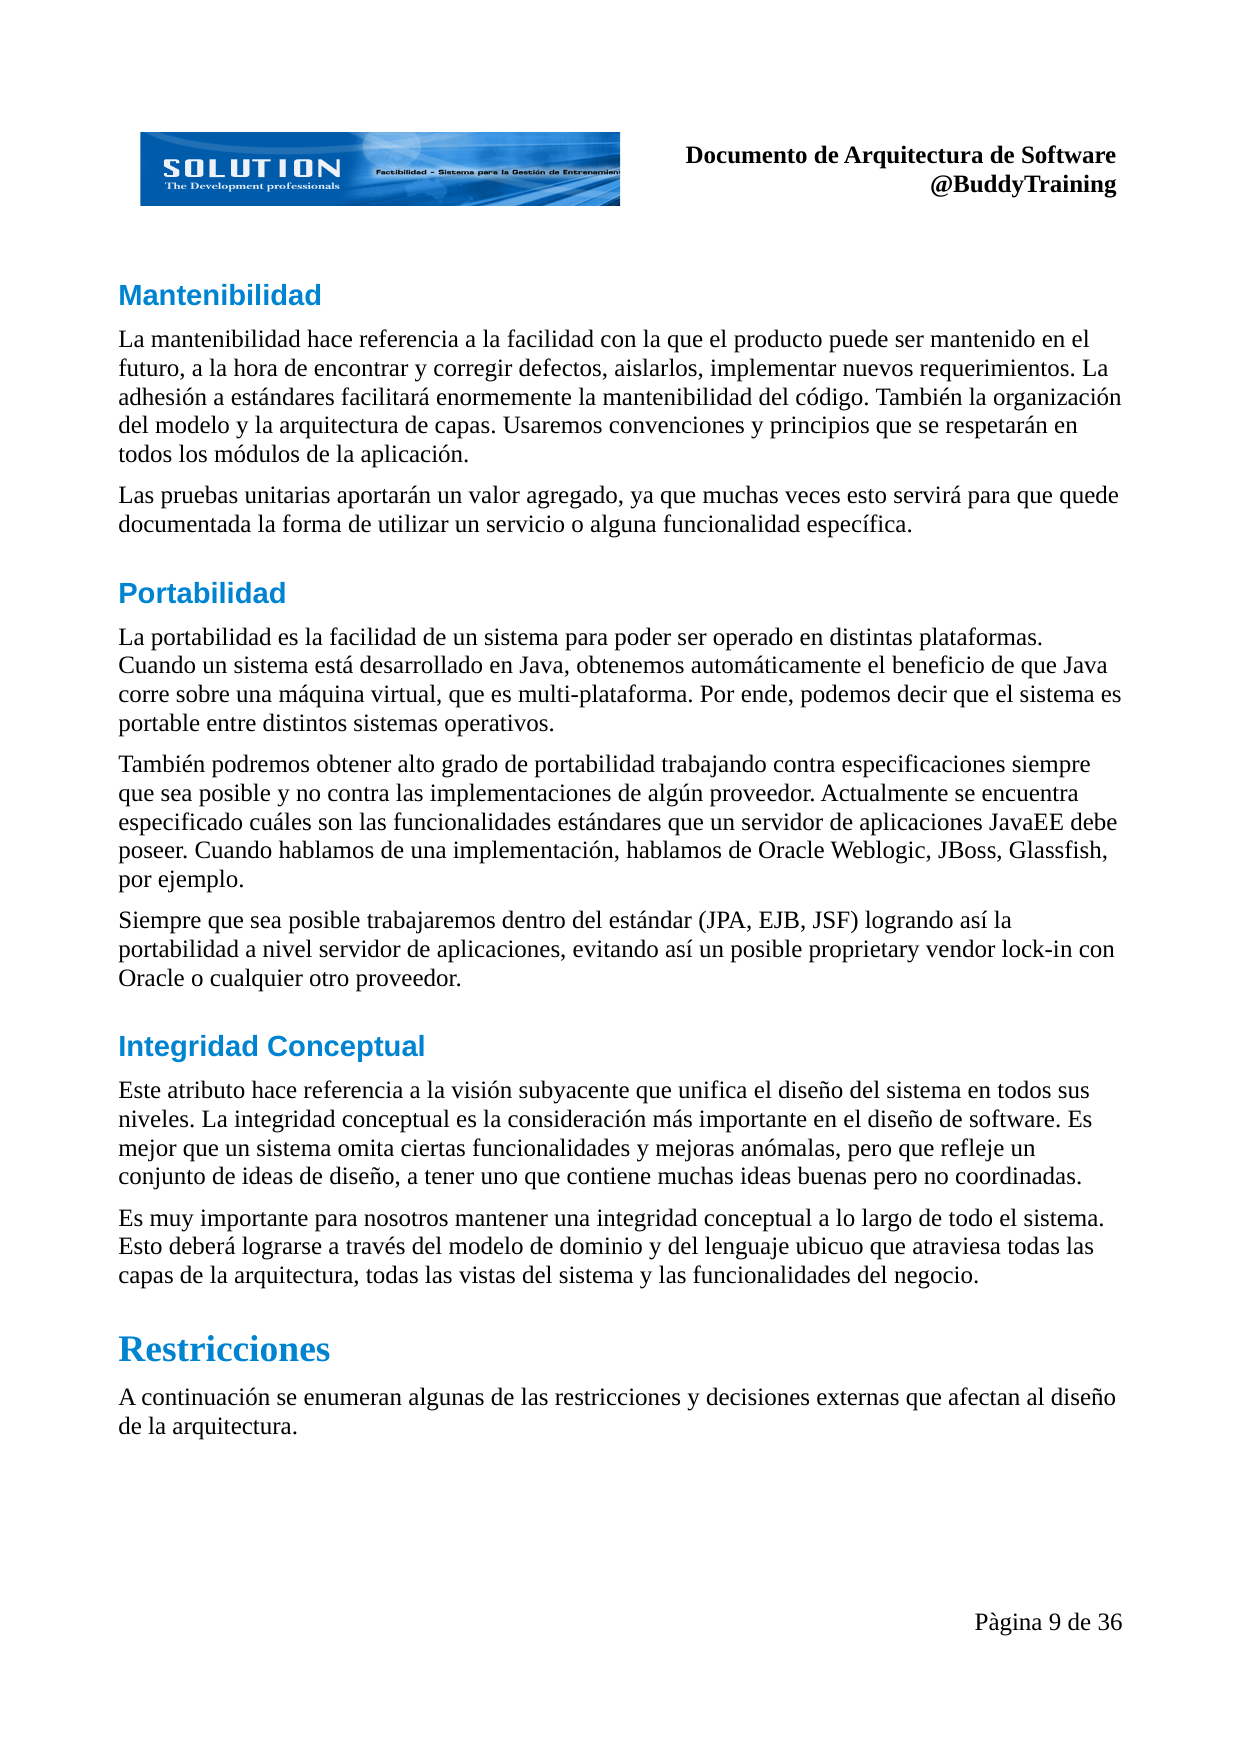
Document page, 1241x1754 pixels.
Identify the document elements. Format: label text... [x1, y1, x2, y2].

text Siempre que sea posible trabajaremos dentro del estándar (JPA, EJB, JSF) logrando así la portabilidad a nivel servidor de aplicaciones, evitando así un posible proprietary vendor lock-in con Oracle o cualquier otro proveedor. [118, 905, 1122, 992]
text También podremos obtener alto grado de portabilidad trabajando contra especificaciones siempre que sea posible y no contra las implementaciones de algún proveedor. Actualmente se encuentra especificado cuáles son las funcionalidades estándares que un servidor de aplicaciones JavaEE debe poseer. Cuando hablamos de una implementación, hablamos de Oracle Weblogic, JBoss, Glassfish, por ejemplo. [118, 749, 1122, 893]
text La portabilidad es la facilidad de un sistema para poder ser operado en distintas plataformas. Cuando un sistema está desarrollado en Java, obtenemos automáticamente el beneficio de que Java corre sobre una máquina virtual, que es multi-plataforma. Por ende, podemos decir que el sistema es portable entre distintos sistemas operativos. [118, 622, 1122, 737]
text A continuación se enumeran algunas de las restricciones y decisiones externas que afectan al diseño de la arquitectura. [118, 1382, 1122, 1439]
subtitle Mantenibilidad [118, 278, 1122, 312]
text Las pruebas unitarias aportarán un valor agregado, ya que muchas veces esto servirá para que quede documentada la forma de utilizar un servicio o alguna funcionalidad específica. [118, 481, 1122, 538]
text Es muy importante para nosotros mantener una integridad conceptual a lo largo de todo el sistema. Esto deberá lograrse a través del modelo de dominio y del lenguaje ubicuo que atraviesa todas las capas de la arquitectura, todas las vistas del sistema y las funcionalidades del negocio. [118, 1203, 1122, 1289]
subtitle Integridad Conceptual [118, 1029, 1122, 1063]
subtitle Portabilidad [118, 576, 1122, 609]
picture [140, 132, 621, 206]
text La mantenibilidad hace referencia a la facilidad con la que el producto puede ser mantenido en el futuro, a la hora de encontrar y corregir defectos, aislarlos, implementar nuevos requerimientos. La adhesión a estándares facilitará enormemente la mantenibilidad del código. También la organización del modelo y la arquitectura de capas. Usaremos convenciones y principios que se respetarán en todos los módulos de la aplicación. [118, 324, 1122, 468]
subtitle Restricciones [118, 1326, 1122, 1369]
text Este atributo hace referencia a la visión subyacente que unifica el diseño del sistema en todos sus niveles. La integridad conceptual es la consideración más importante en el diseño de software. Es mejor que un sistema omita ciertas funcionalidades y mejoras anómalas, pero que refleje un conjunto de ideas de diseño, a tener uno que contiene muchas ideas buenas pero no coordinadas. [118, 1075, 1122, 1190]
